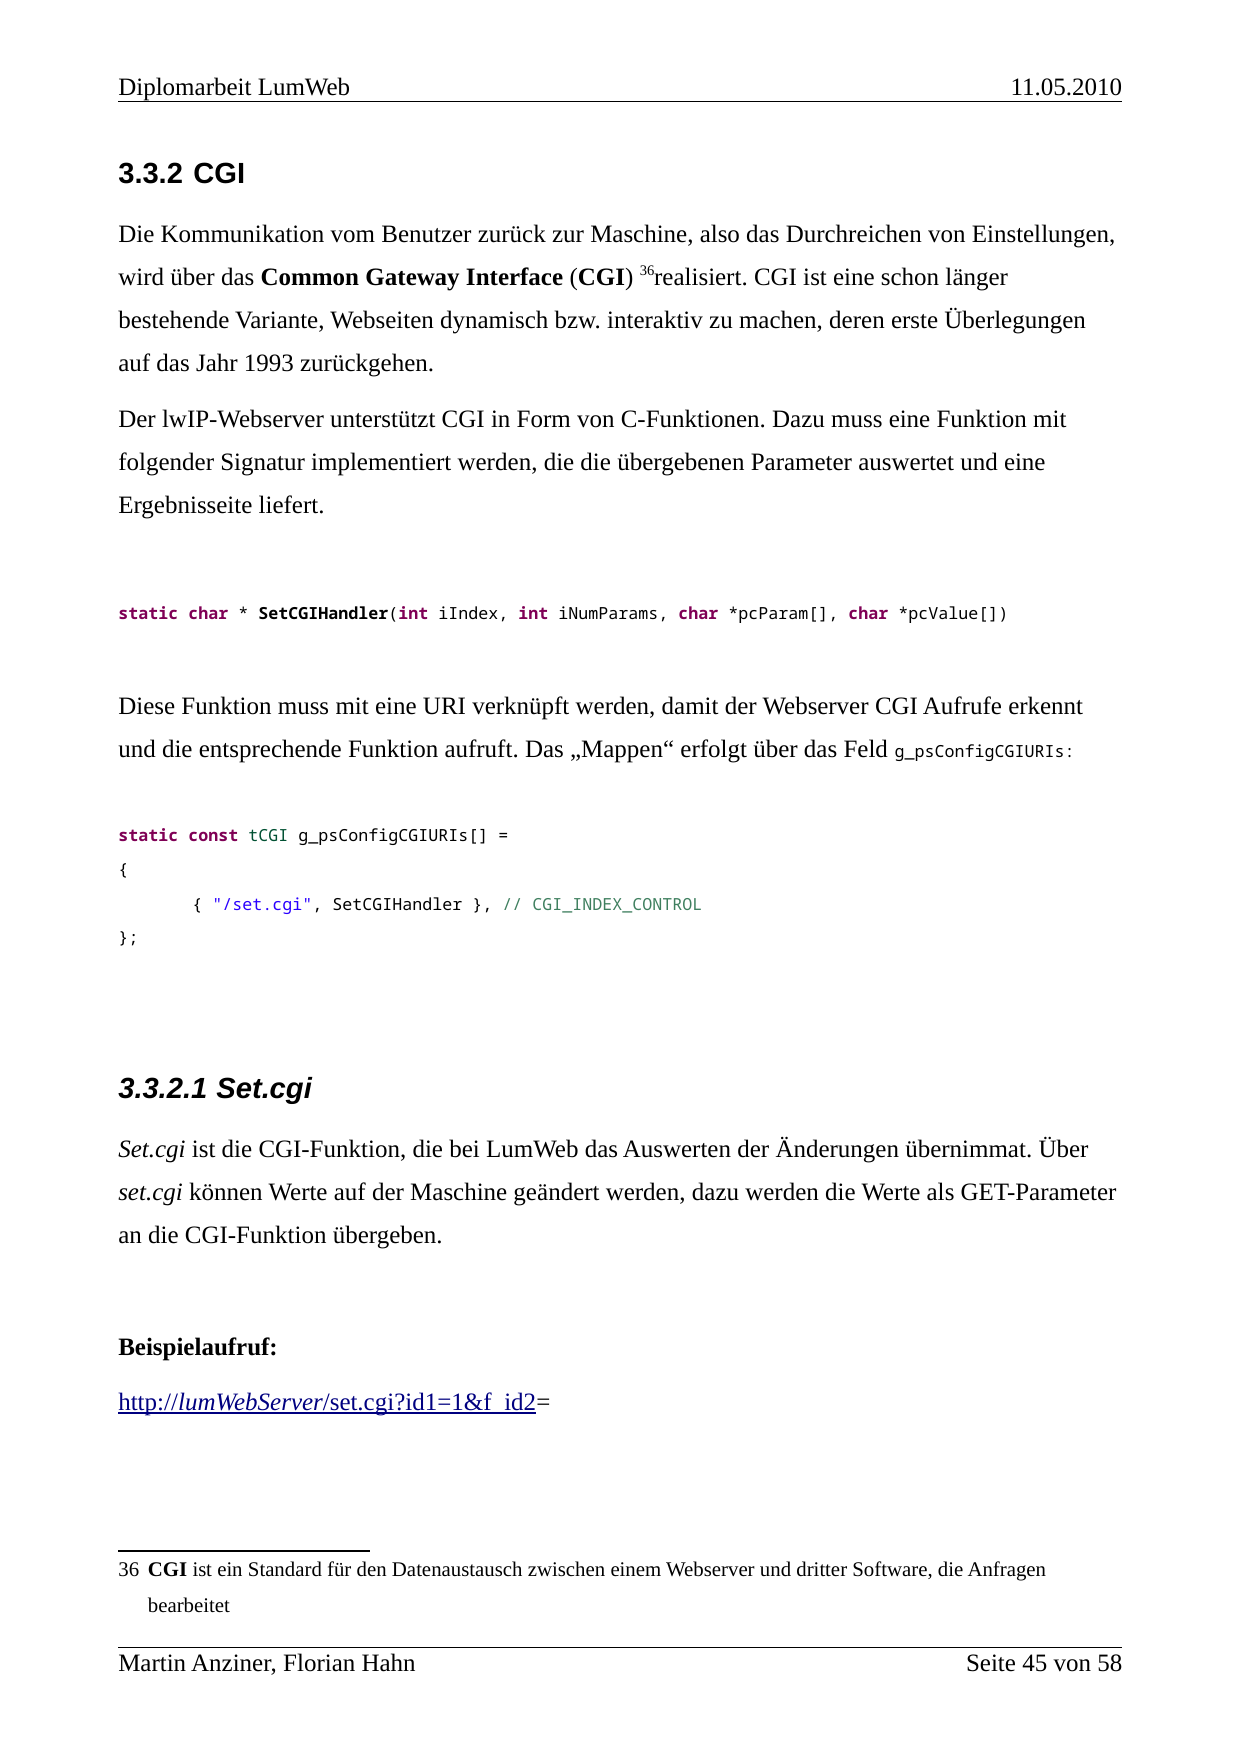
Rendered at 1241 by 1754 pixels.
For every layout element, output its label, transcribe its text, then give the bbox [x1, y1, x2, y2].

text { [118, 858, 1122, 881]
subtitle CGI [118, 156, 1122, 190]
text { "/set.cgi", SetCGIHandler }, // CGI_INDEX_CONTROL [118, 892, 1122, 915]
text Beispielaufruf: [118, 1332, 1122, 1361]
text static char * SetCGIHandler(int iIndex, int iNumParams, char *pcParam[], char *pcValue[]) [118, 601, 1122, 624]
text Die Kommunikation vom Benutzer zurück zur Maschine, also das Durchreichen von Einstellungen, wird über das Common Gateway Interface (CGI) realisiert. CGI ist eine schon länger bestehende Variante, Webseiten dynamisch bzw. interaktiv zu machen, deren erste Überlegungen auf das Jahr 1993 zurückgehen. [118, 219, 1122, 377]
text static const tCGI g_psConfigCGIURIs[] = [118, 824, 1122, 847]
text Der lwIP-Webserver unterstützt CGI in Form von C-Funktionen. Dazu muss eine Funktion mit folgender Signatur implementiert werden, die die übergebenen Parameter auswertet und eine Ergebnisseite liefert. [118, 404, 1122, 519]
text Diese Funktion muss mit eine URI verknüpft werden, damit der Webserver CGI Aufrufe erkennt und die entsprechende Funktion aufruft. Das „Mappen“ erfolgt über das Feld g_psConfigCGIURIs: [118, 691, 1122, 763]
text http://lumWebServer/set.cgi?id1=1&f_id2= [118, 1387, 1122, 1416]
text }; [118, 926, 1122, 949]
subtitle Set.cgi [118, 1071, 1122, 1105]
text CGI ist ein Standard für den Datenaustausch zwischen einem Webserver und dritter Software, die Anfragen bearbeitet [118, 1557, 1122, 1617]
text Set.cgi ist die CGI-Funktion, die bei LumWeb das Auswerten der Änderungen übernimmat. Über set.cgi können Werte auf der Maschine geändert werden, dazu werden die Werte als GET-Parameter an die CGI-Funktion übergeben. [118, 1134, 1122, 1249]
